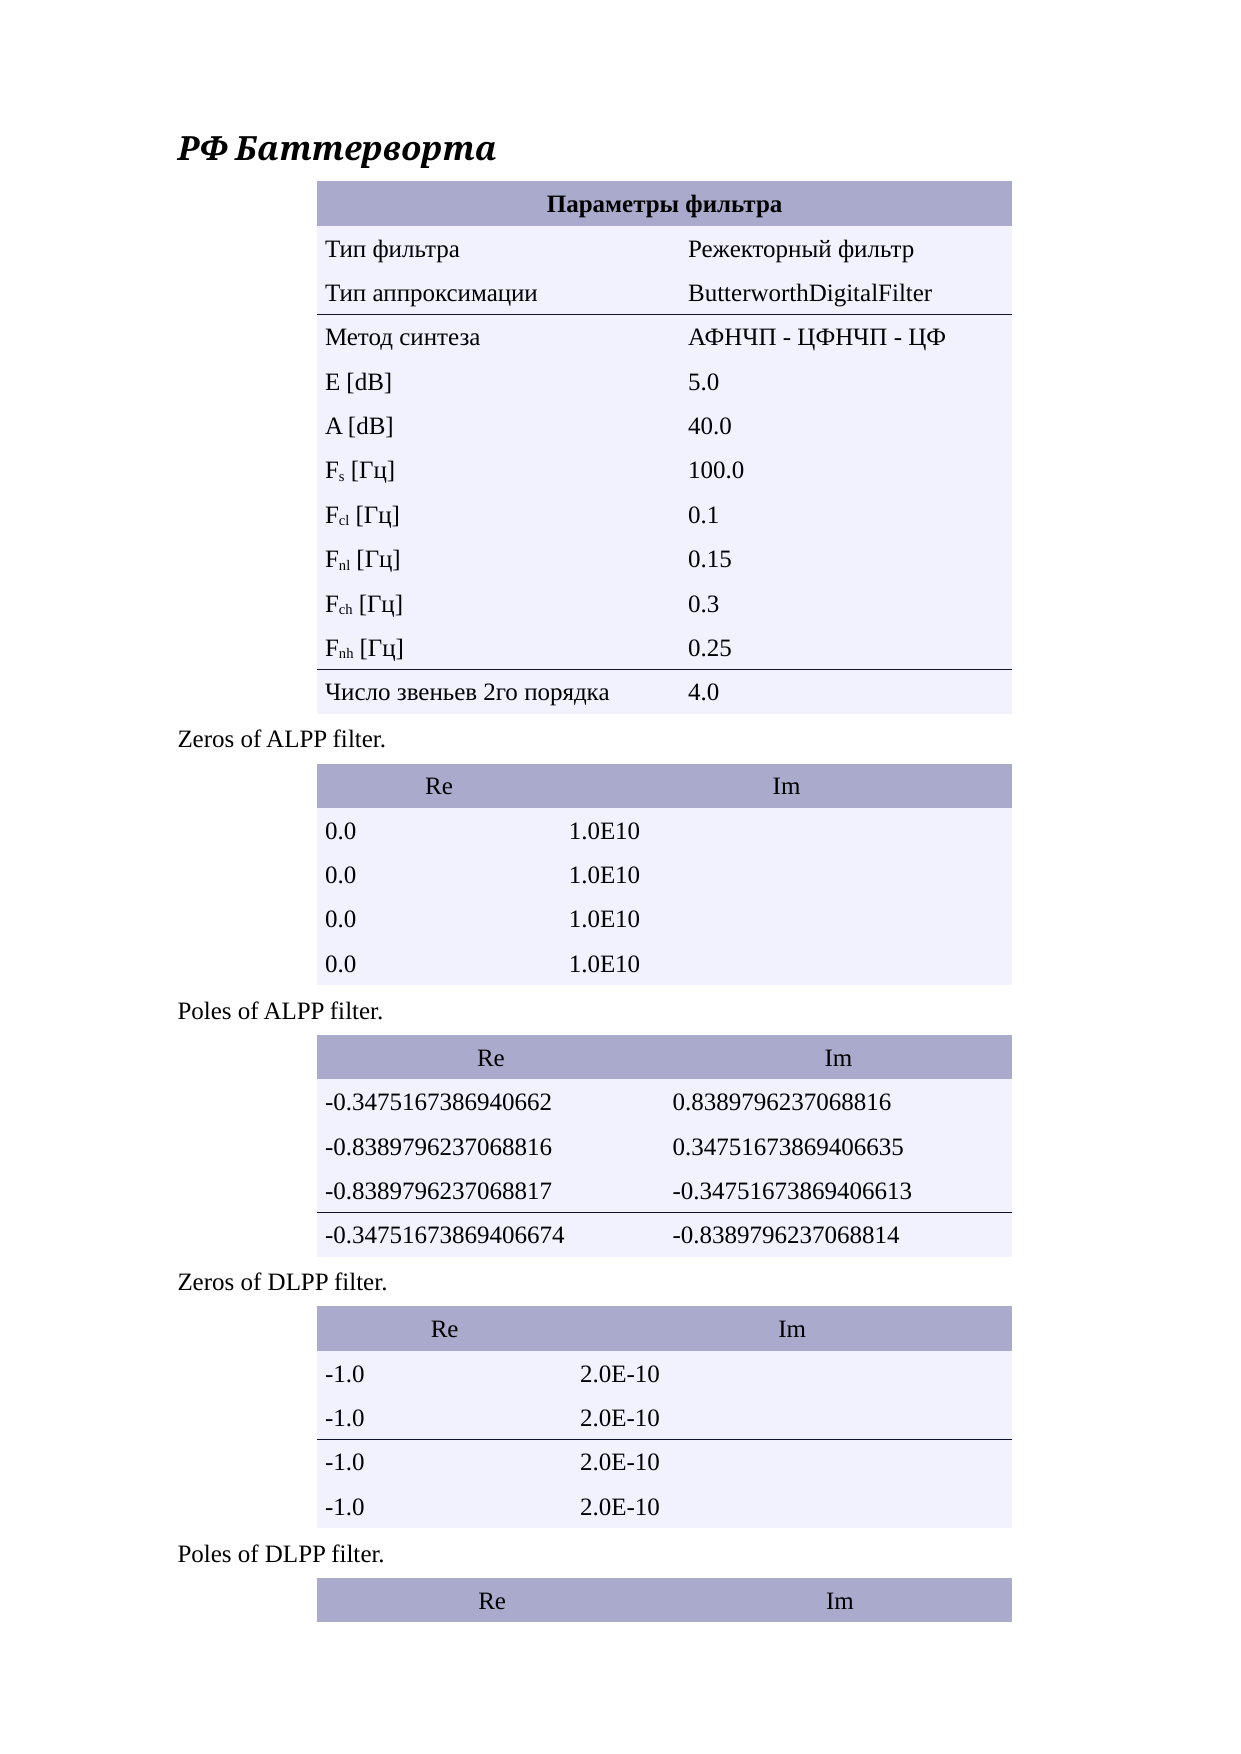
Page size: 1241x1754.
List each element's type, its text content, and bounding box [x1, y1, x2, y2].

table_cell Fs [Гц] [317, 448, 680, 492]
table_header Im [664, 1035, 1012, 1079]
text Zeros of ALPP filter. [177, 724, 1152, 753]
table_cell 0.0 [317, 941, 561, 985]
table_cell -0.8389796237068816 [317, 1124, 664, 1168]
table_cell Fnh [Гц] [317, 625, 680, 669]
subtitle РФ Баттерворта [177, 131, 1152, 169]
table_cell АФНЧП - ЦФНЧП - ЦФ [680, 315, 1012, 359]
table_cell 40.0 [680, 403, 1012, 448]
table_cell 100.0 [680, 448, 1012, 492]
table_cell E [dB] [317, 359, 680, 403]
table_cell 1.0E10 [561, 941, 1012, 985]
table_cell 0.1 [680, 492, 1012, 536]
table_cell 0.25 [680, 625, 1012, 669]
table_cell 1.0E10 [561, 852, 1012, 897]
table_header Re [317, 1035, 664, 1079]
table_cell 0.34751673869406635 [664, 1124, 1012, 1168]
table_cell Fcl [Гц] [317, 492, 680, 536]
table_cell 0.3 [680, 581, 1012, 625]
table_cell 2.0E-10 [572, 1351, 1012, 1395]
table_cell 0.8389796237068816 [664, 1079, 1012, 1124]
table_cell -0.34751673869406613 [664, 1168, 1012, 1212]
table_cell 1.0E10 [561, 897, 1012, 941]
table_cell Метод синтеза [317, 315, 680, 359]
table_header Im [572, 1306, 1012, 1351]
table_cell -1.0 [317, 1395, 572, 1439]
table_header Im [561, 764, 1012, 808]
table_cell 0.0 [317, 808, 561, 852]
text Poles of DLPP filter. [177, 1539, 1152, 1567]
table_header Re [317, 1306, 572, 1351]
table_cell 4.0 [680, 670, 1012, 714]
table_cell Число звеньев 2го порядка [317, 670, 680, 714]
table_cell 2.0E-10 [572, 1395, 1012, 1439]
table_cell Тип фильтра [317, 226, 680, 270]
table_cell -1.0 [317, 1440, 572, 1484]
table_cell 2.0E-10 [572, 1484, 1012, 1528]
table_cell -0.8389796237068814 [664, 1213, 1012, 1257]
table_header Re [317, 1578, 667, 1622]
table_cell 1.0E10 [561, 808, 1012, 852]
text Zeros of DLPP filter. [177, 1267, 1152, 1296]
table_cell Тип аппроксимации [317, 270, 680, 314]
table_cell 2.0E-10 [572, 1440, 1012, 1484]
table_cell 0.15 [680, 536, 1012, 581]
table_cell 0.0 [317, 852, 561, 897]
table_cell -0.3475167386940662 [317, 1079, 664, 1124]
text Poles of ALPP filter. [177, 996, 1152, 1024]
table_cell Fnl [Гц] [317, 536, 680, 581]
table_cell A [dB] [317, 403, 680, 448]
table_cell 5.0 [680, 359, 1012, 403]
table_header Re [317, 764, 561, 808]
table_cell -1.0 [317, 1351, 572, 1395]
table_cell -1.0 [317, 1484, 572, 1528]
table_cell -0.8389796237068817 [317, 1168, 664, 1212]
table_cell Режекторный фильтр [680, 226, 1012, 270]
table_header Параметры фильтра [317, 181, 1012, 226]
table_cell -0.34751673869406674 [317, 1213, 664, 1257]
table_cell Fch [Гц] [317, 581, 680, 625]
table_cell ButterworthDigitalFilter [680, 270, 1012, 314]
table_cell 0.0 [317, 897, 561, 941]
table_header Im [667, 1578, 1012, 1622]
